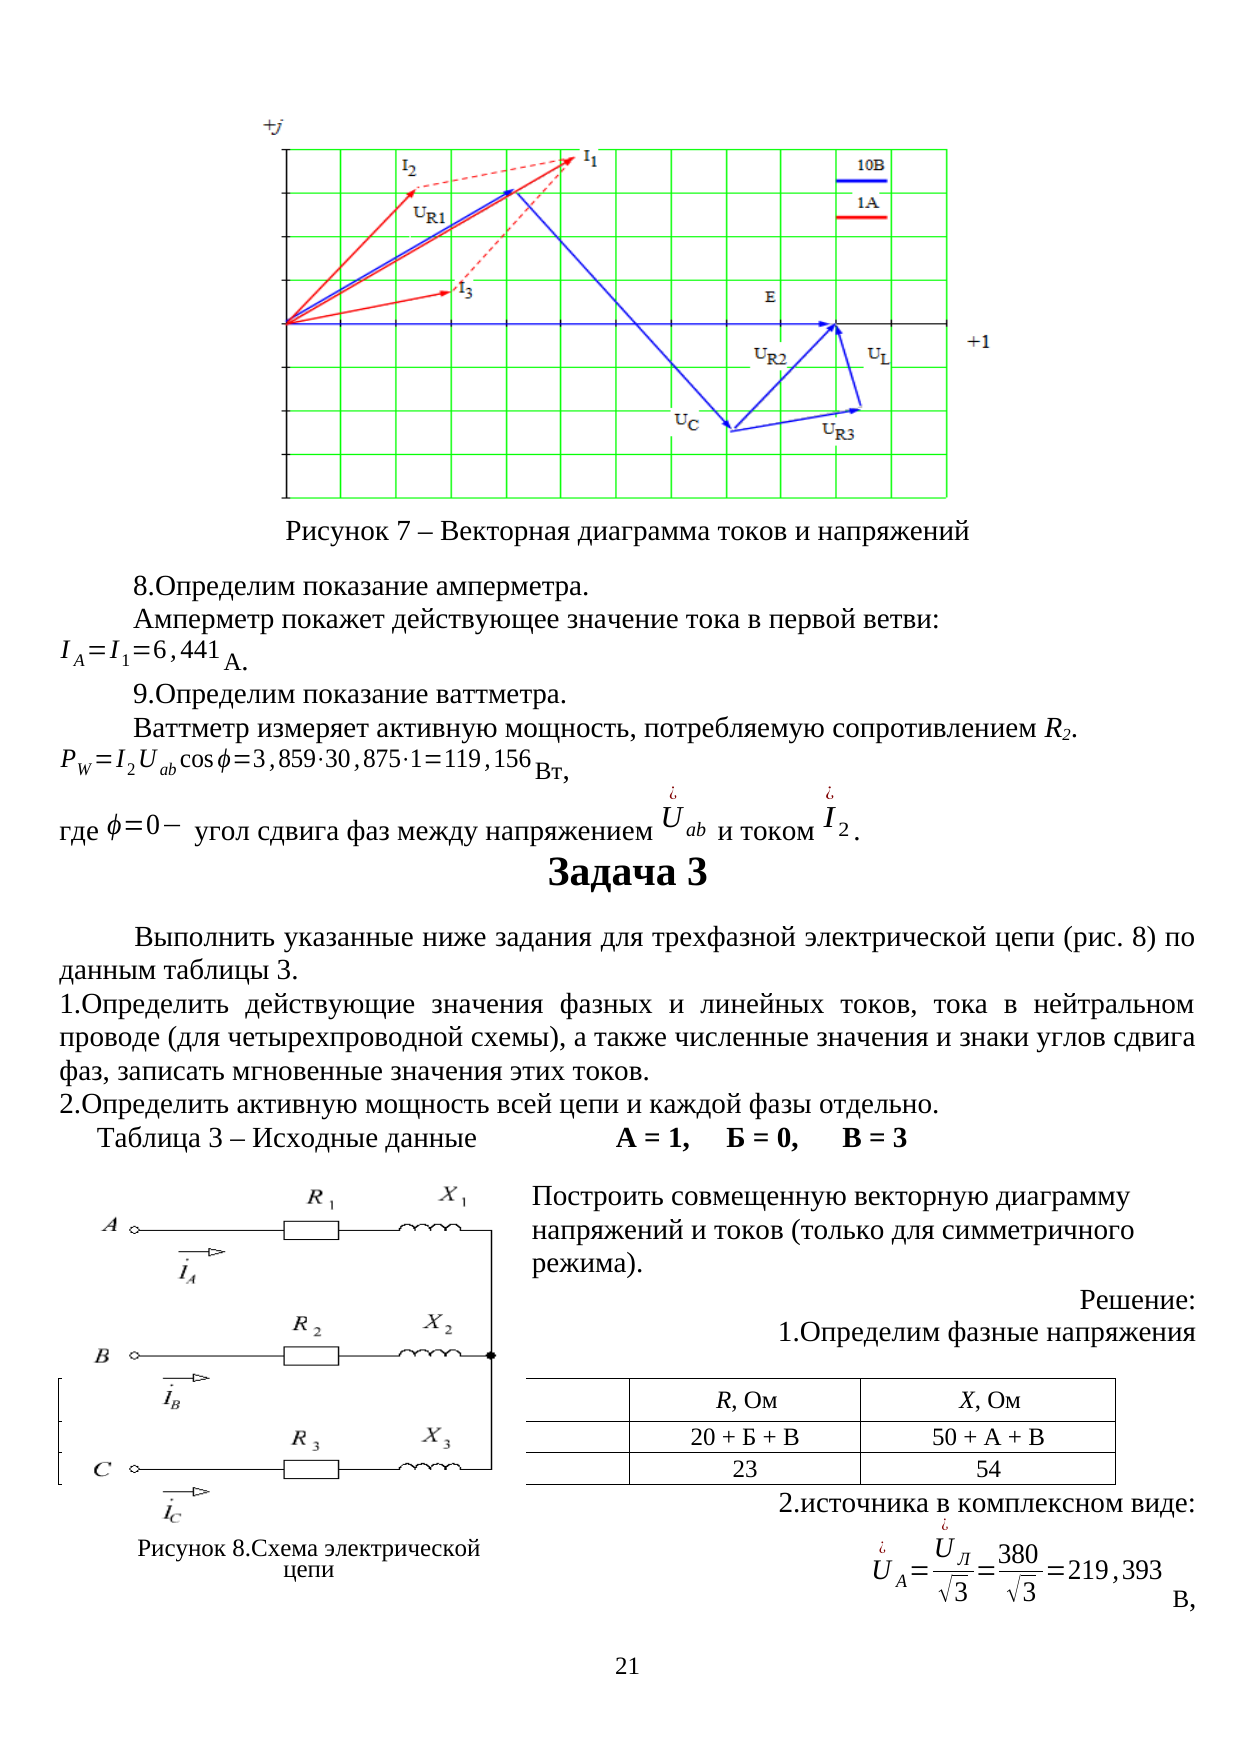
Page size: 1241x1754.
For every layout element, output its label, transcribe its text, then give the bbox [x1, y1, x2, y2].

table_cell 50 + А + В [861, 1422, 1115, 1452]
table_header R, Ом [630, 1379, 860, 1421]
table_cell 20 + Б + В [630, 1422, 860, 1452]
table_cell 23 [630, 1453, 860, 1484]
text Выполнить указанные ниже задания для трехфазной электрической цепи (рис. 8) по данным таблицы 3. [59, 919, 1196, 986]
text Построить совмещенную векторную диаграмму напряжений и токов (только для симметричного режима). [532, 1178, 1196, 1279]
text 9.Определим показание ваттметра. [59, 677, 1196, 710]
table_cell 54 [861, 1453, 1115, 1484]
text Решение: [526, 1289, 1196, 1314]
table_cell 50 [526, 1422, 629, 1452]
table_header X, Ом [861, 1379, 1115, 1421]
text Рисунок 8.Схема электрической [92, 1540, 525, 1561]
text В, [59, 1518, 1196, 1614]
text 2.Определить активную мощность всей цепи и каждой фазы отдельно. [59, 1086, 1196, 1120]
picture [62, 1158, 526, 1539]
text 1.Определить действующие значения фазных и линейных токов, тока в нейтральном проводе (для четырехпроводной схемы), а также численные значения и знаки углов сдвига фаз, записать мгновенные значения этих токов. [59, 986, 1196, 1086]
text 8.Определим показание амперметра. [59, 568, 1196, 601]
text Ваттметр измеряет активную мощность, потребляемую сопротивлением R2. [59, 710, 1196, 744]
text А. [59, 635, 1196, 677]
picture [252, 102, 1003, 514]
text Амперметр покажет действующее значение тока в первой ветви: [59, 601, 1196, 635]
subtitle Задача 3 [59, 847, 1196, 895]
table_header f, Гц [526, 1379, 629, 1421]
text 2.источника в комплексном виде: [526, 1348, 1196, 1518]
text 1.Определим фазные напряжения [526, 1314, 1196, 1348]
text Рисунок 7 – Векторная диаграмма токов и напряжений [59, 513, 1196, 547]
table_cell 50 [526, 1453, 629, 1484]
text Вт, [59, 744, 1196, 785]
text Таблица 3 – Исходные данные А = 1, Б = 0, В = 3 [97, 1120, 1196, 1153]
text цепи [92, 1561, 525, 1581]
text где угол сдвига фаз между напряжением и током . [59, 785, 1196, 847]
